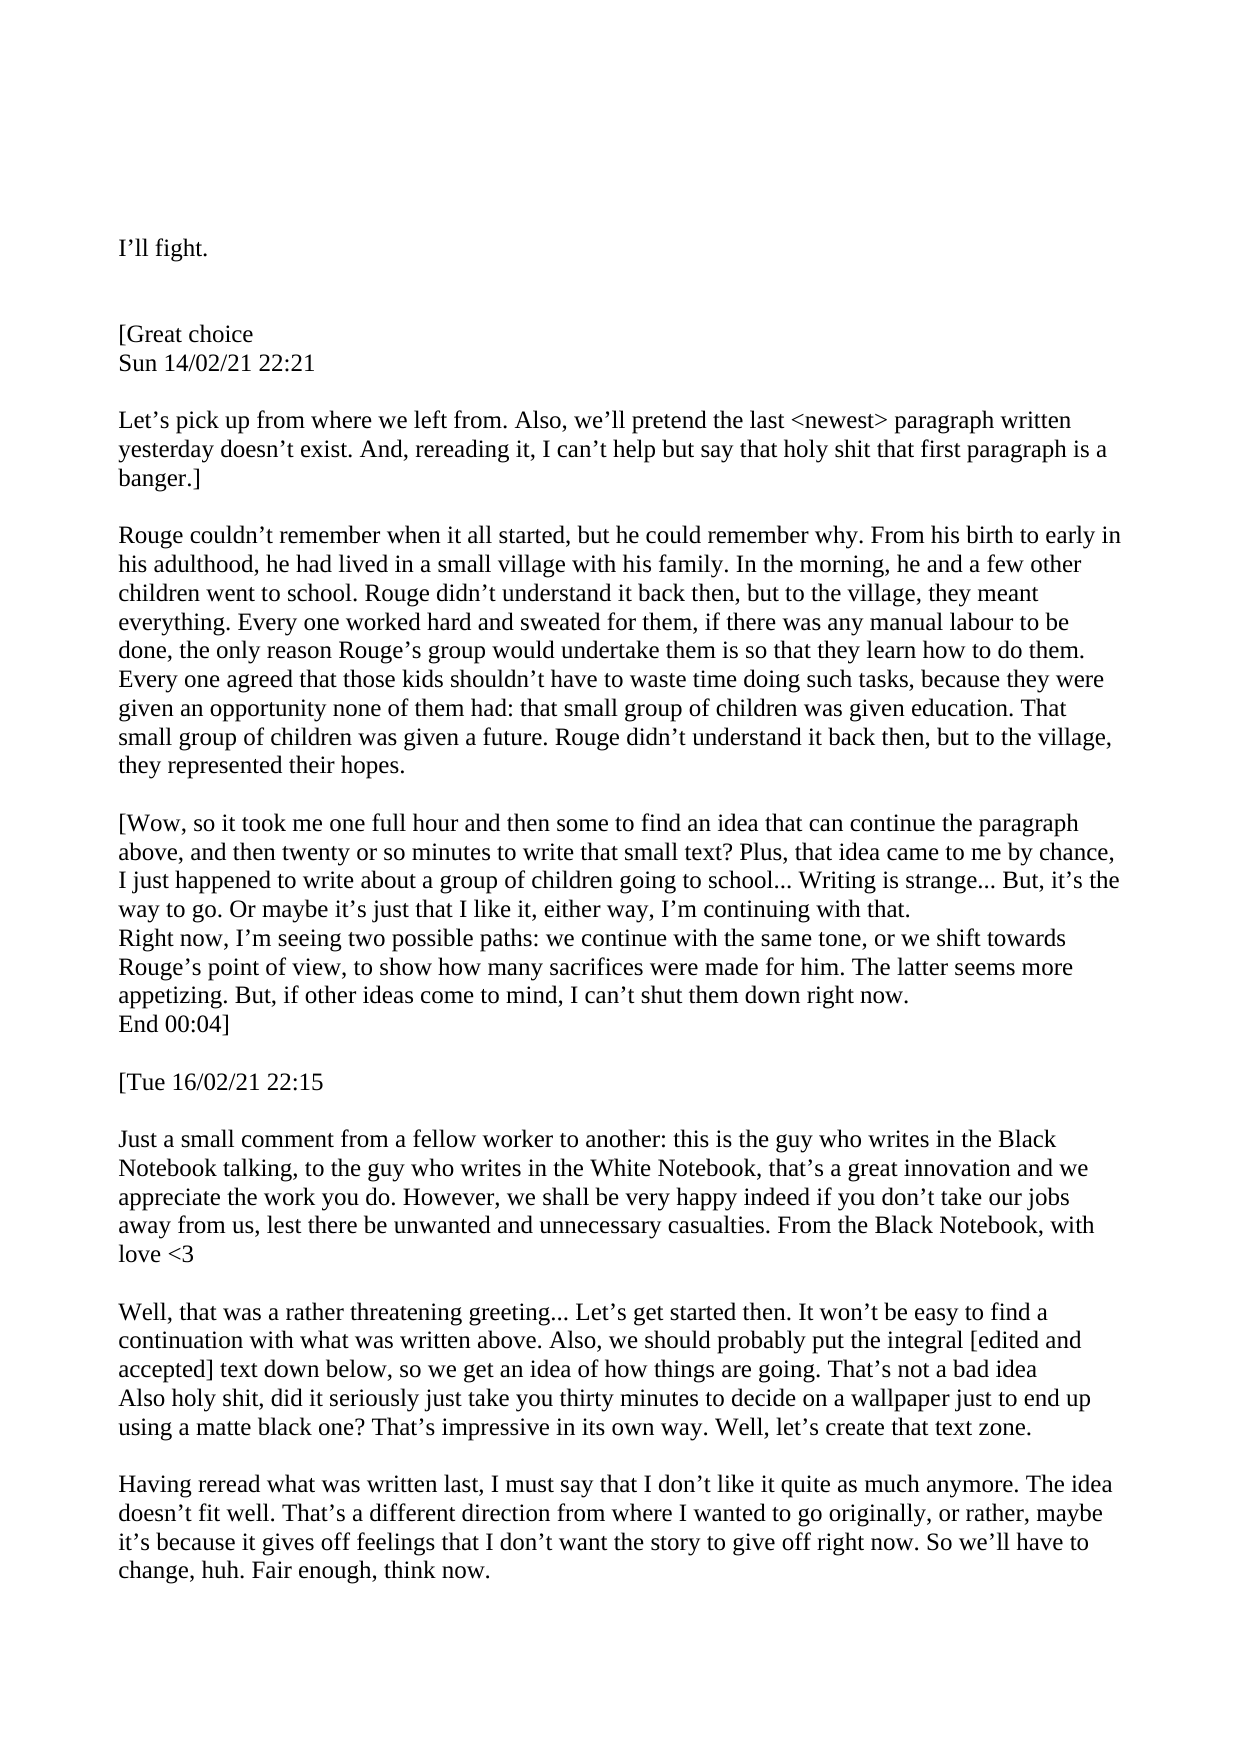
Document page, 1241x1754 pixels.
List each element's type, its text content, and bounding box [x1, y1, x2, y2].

text End 00:04] [118, 1009, 1122, 1038]
text Right now, I’m seeing two possible paths: we continue with the same tone, or we shift towards Rouge’s point of view, to show how many sacrifices were made for him. The latter seems more appetizing. But, if other ideas come to mind, I can’t shut them down right now. [118, 923, 1122, 1009]
text Let’s pick up from where we left from. Also, we’ll pretend the last <newest> paragraph written yesterday doesn’t exist. And, rereading it, I can’t help but say that holy shit that first paragraph is a banger.] [118, 406, 1122, 492]
text Well, that was a rather threatening greeting... Let’s get started then. It won’t be easy to find a continuation with what was written above. Also, we should probably put the integral [edited and accepted] text down below, so we get an idea of how things are going. That’s not a bad idea [118, 1297, 1122, 1383]
text I’ll fight. [118, 233, 1122, 262]
text Having reread what was written last, I must say that I don’t like it quite as much anymore. The idea doesn’t fit well. That’s a different direction from where I wanted to go originally, or rather, maybe it’s because it gives off feelings that I don’t want the story to give off right now. So we’ll have to change, huh. Fair enough, think now. [118, 1469, 1122, 1584]
text Rouge couldn’t remember when it all started, but he could remember why. From his birth to early in his adulthood, he had lived in a small village with his family. In the morning, he and a few other children went to school. Rouge didn’t understand it back then, but to the village, they meant everything. Every one worked hard and sweated for them, if there was any manual labour to be done, the only reason Rouge’s group would undertake them is so that they learn how to do them. Every one agreed that those kids shouldn’t have to waste time doing such tasks, because they were given an opportunity none of them had: that small group of children was given education. That small group of children was given a future. Rouge didn’t understand it back then, but to the village, they represented their hopes. [118, 521, 1122, 779]
text [Tue 16/02/21 22:15 [118, 1067, 1122, 1096]
text [Great choice [118, 319, 1122, 348]
text [Wow, so it took me one full hour and then some to find an idea that can continue the paragraph above, and then twenty or so minutes to write that small text? Plus, that idea came to me by chance, I just happened to write about a group of children going to school... Writing is strange... But, it’s the way to go. Or maybe it’s just that I like it, either way, I’m continuing with that. [118, 808, 1122, 923]
text Also holy shit, did it seriously just take you thirty minutes to decide on a wallpaper just to end up using a matte black one? That’s impressive in its own way. Well, let’s create that text zone. [118, 1383, 1122, 1441]
text Just a small comment from a fellow worker to another: this is the guy who writes in the Black Notebook talking, to the guy who writes in the White Notebook, that’s a great innovation and we appreciate the work you do. However, we shall be very happy indeed if you don’t take our jobs away from us, lest there be unwanted and unnecessary casualties. From the Black Notebook, with love <3 [118, 1124, 1122, 1268]
text Sun 14/02/21 22:21 [118, 348, 1122, 377]
